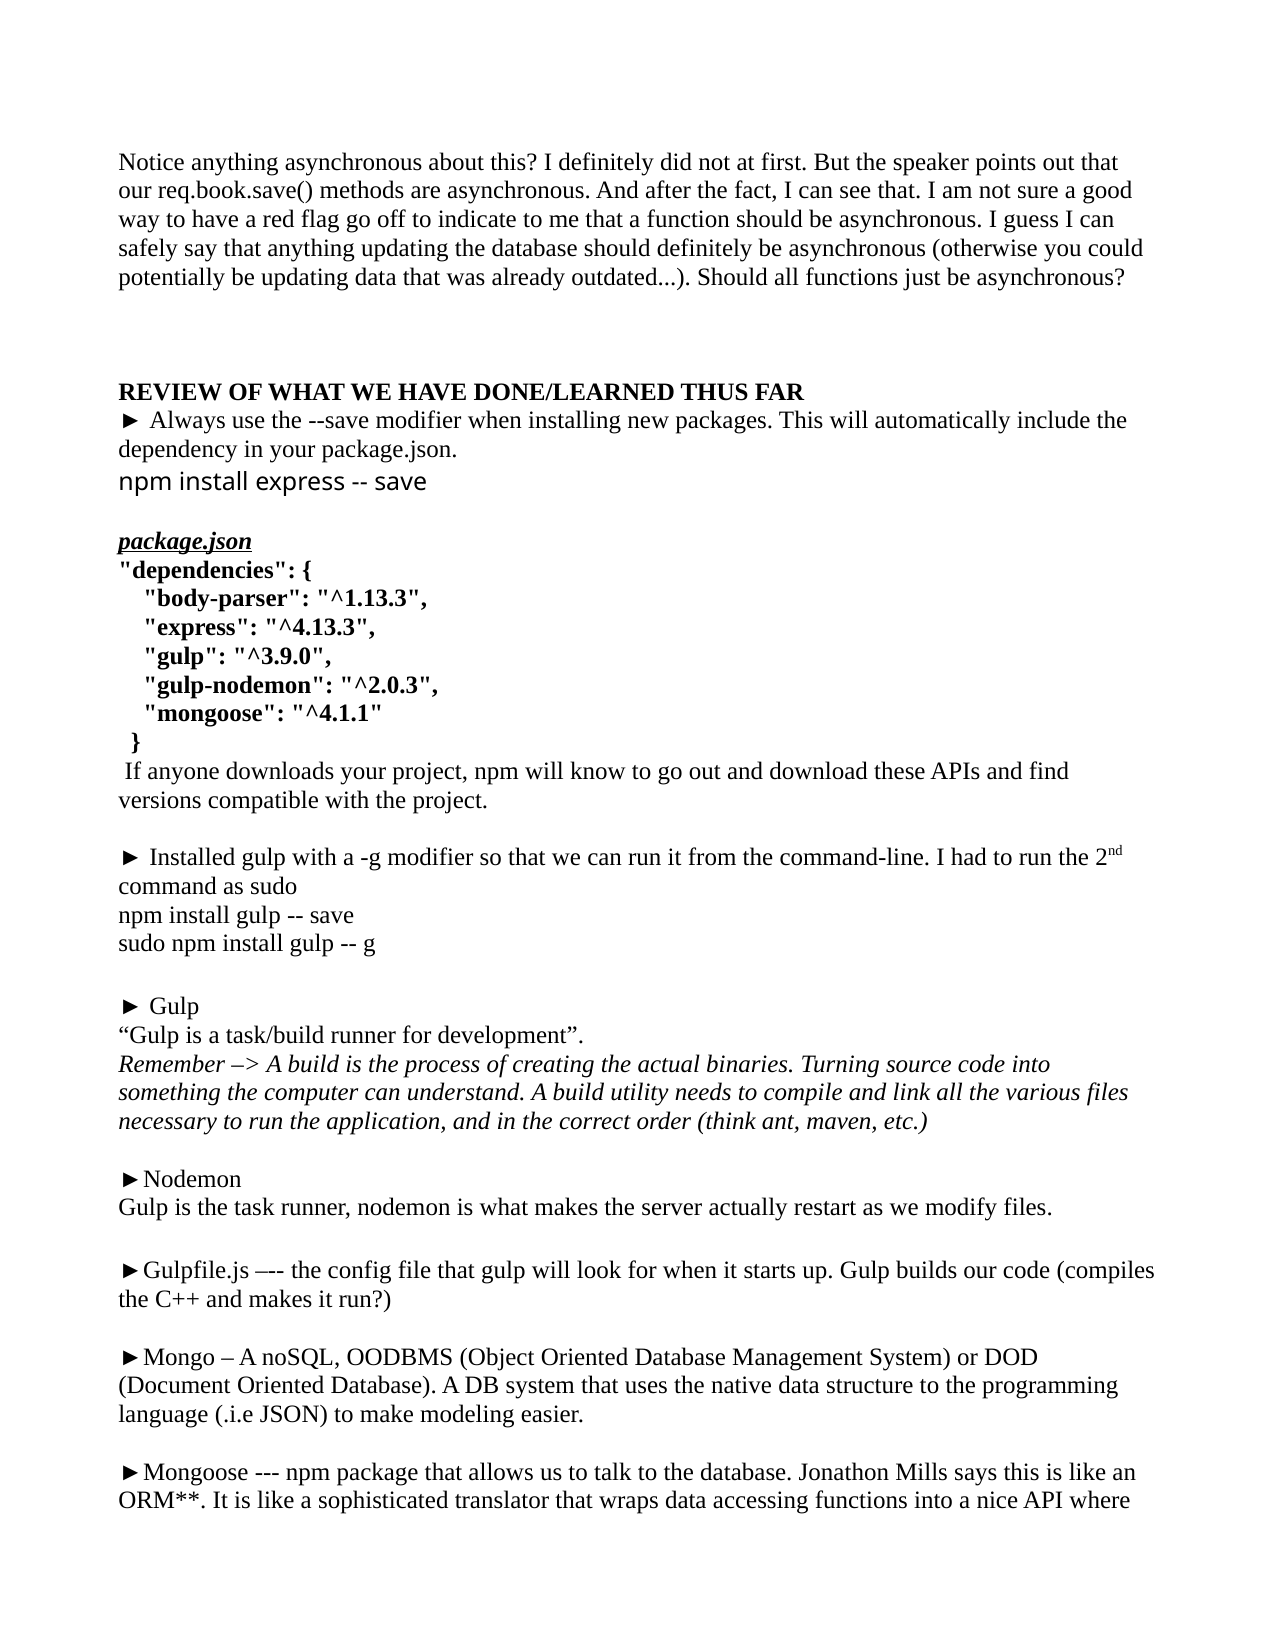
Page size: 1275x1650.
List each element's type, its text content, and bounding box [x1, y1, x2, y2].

text } [118, 727, 1157, 756]
text "express": "^4.13.3", [118, 612, 1157, 641]
text Gulp is the task runner, nodemon is what makes the server actually restart as we modify files. [118, 1192, 1157, 1221]
text If anyone downloads your project, npm will know to go out and download these APIs and find versions compatible with the project. [118, 756, 1157, 813]
text “Gulp is a task/build runner for development”. [118, 1020, 1157, 1049]
text npm install gulp -- save [118, 900, 1157, 928]
text Remember –> A build is the process of creating the actual binaries. Turning source code into something the computer can understand. A build utility needs to compile and link all the various files necessary to run the application, and in the correct order (think ant, maven, etc.) [118, 1049, 1157, 1135]
text ►Mongo – A noSQL, OODBMS (Object Oriented Database Management System) or DOD (Document Oriented Database). A DB system that uses the native data structure to the programming language (.i.e JSON) to make modeling easier. [118, 1342, 1157, 1428]
text REVIEW OF WHAT WE HAVE DONE/LEARNED THUS FAR [118, 377, 1157, 406]
text npm install express -- save [118, 463, 1157, 497]
text "gulp": "^3.9.0", [118, 641, 1157, 670]
text ► Gulp [118, 991, 1157, 1020]
text "mongoose": "^4.1.1" [118, 698, 1157, 727]
text "body-parser": "^1.13.3", [118, 583, 1157, 612]
text ►Nodemon [118, 1164, 1157, 1192]
text ►Mongoose --- npm package that allows us to talk to the database. Jonathon Mills says this is like an ORM**. It is like a sophisticated translator that wraps data accessing functions into a nice API where [118, 1457, 1157, 1514]
text ►Gulpfile.js –-- the config file that gulp will look for when it starts up. Gulp builds our code (compiles the C++ and makes it run?) [118, 1255, 1157, 1313]
text sudo npm install gulp -- g [118, 928, 1157, 957]
text "dependencies": { [118, 555, 1157, 583]
text ► Always use the --save modifier when installing new packages. This will automatically include the dependency in your package.json. [118, 406, 1157, 463]
text "gulp-nodemon": "^2.0.3", [118, 670, 1157, 698]
text Notice anything asynchronous about this? I definitely did not at first. But the speaker points out that our req.book.save() methods are asynchronous. And after the fact, I can see that. I am not sure a good way to have a red flag go off to indicate to me that a function should be asynchronous. I guess I can safely say that anything updating the database should definitely be asynchronous (otherwise you could potentially be updating data that was already outdated...). Should all functions just be asynchronous? [118, 147, 1157, 291]
text ► Installed gulp with a -g modifier so that we can run it from the command-line. I had to run the 2nd command as sudo [118, 842, 1157, 900]
text package.json [118, 526, 1157, 555]
